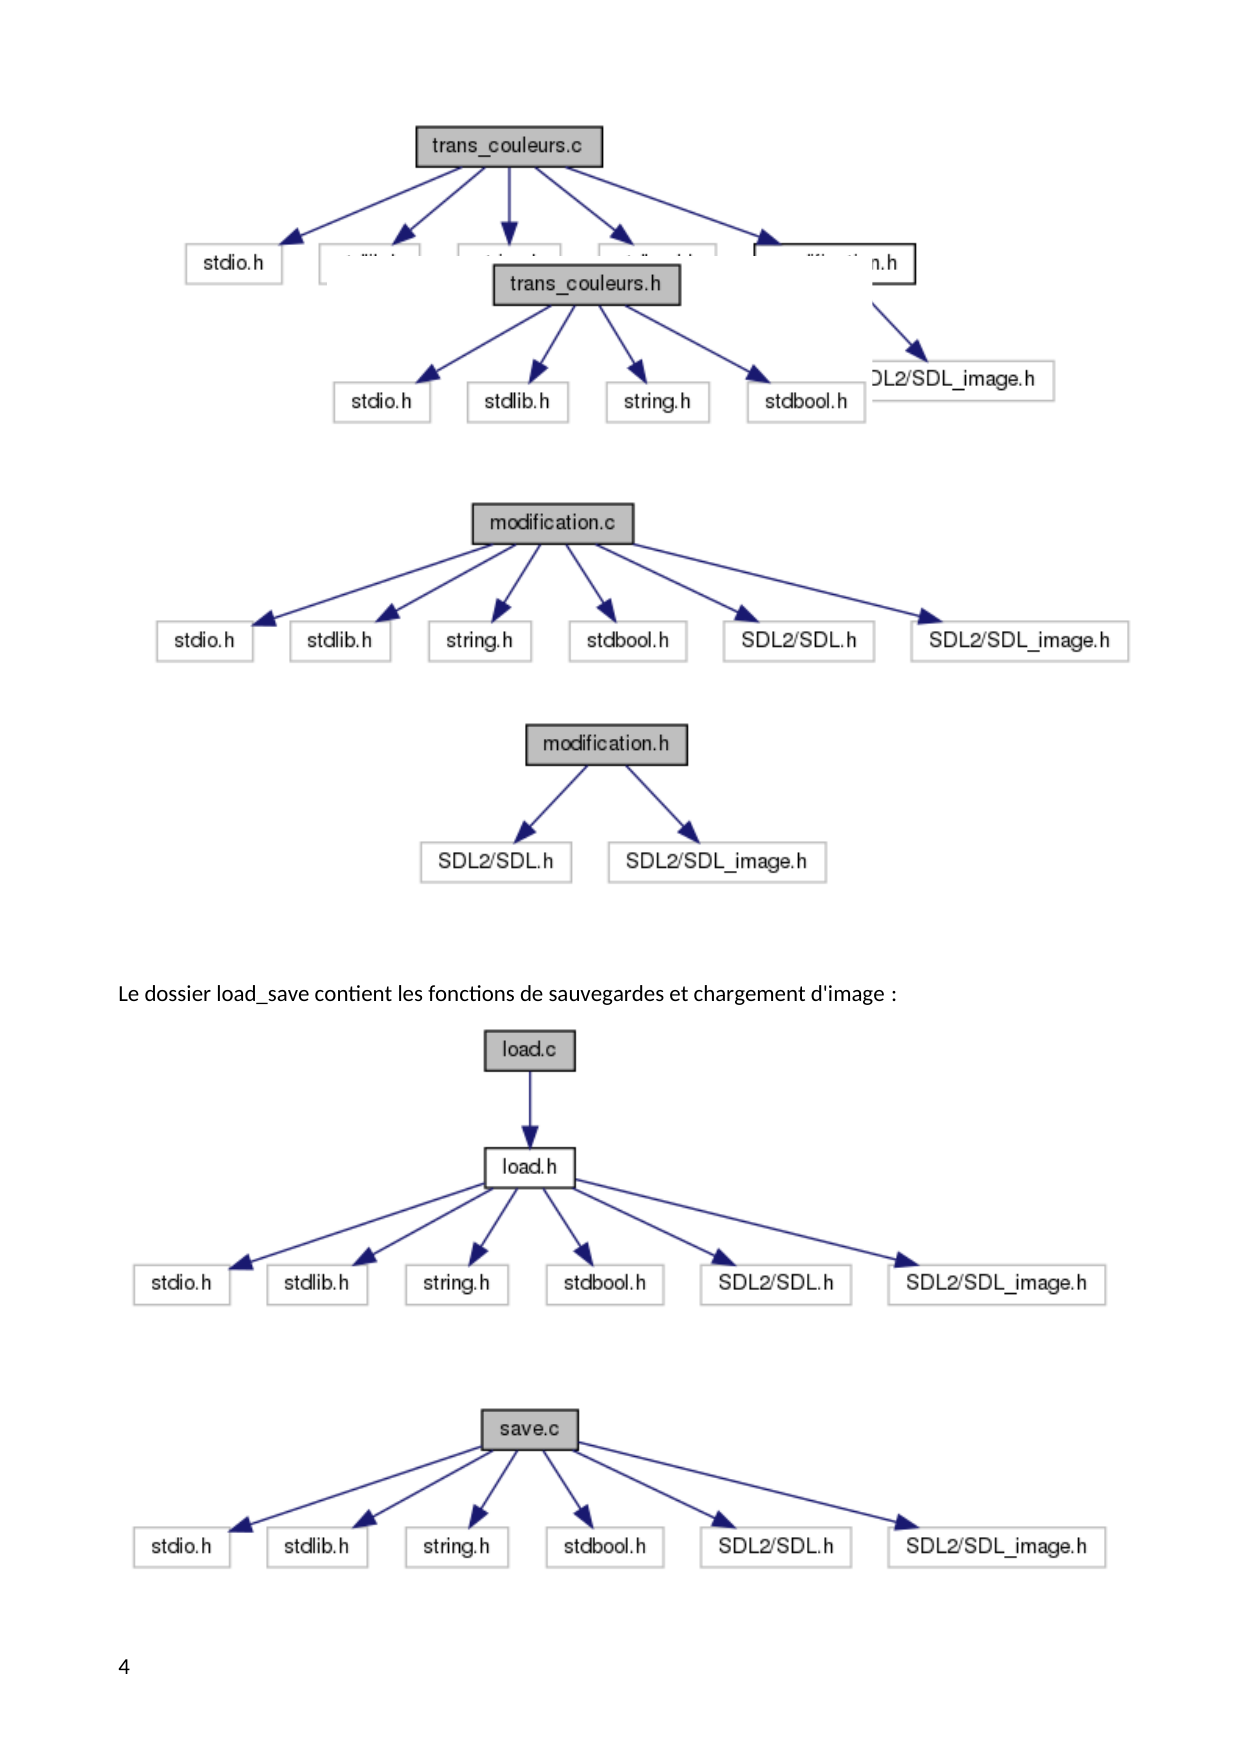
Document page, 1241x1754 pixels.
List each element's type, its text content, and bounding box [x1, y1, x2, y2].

picture [178, 118, 1062, 432]
picture [126, 1402, 1114, 1577]
picture [126, 1022, 1114, 1315]
text Le dossier load_save contient les fonctions de sauvegardes et chargement d'image : [118, 979, 1122, 1008]
picture [149, 496, 1137, 671]
picture [413, 717, 834, 892]
